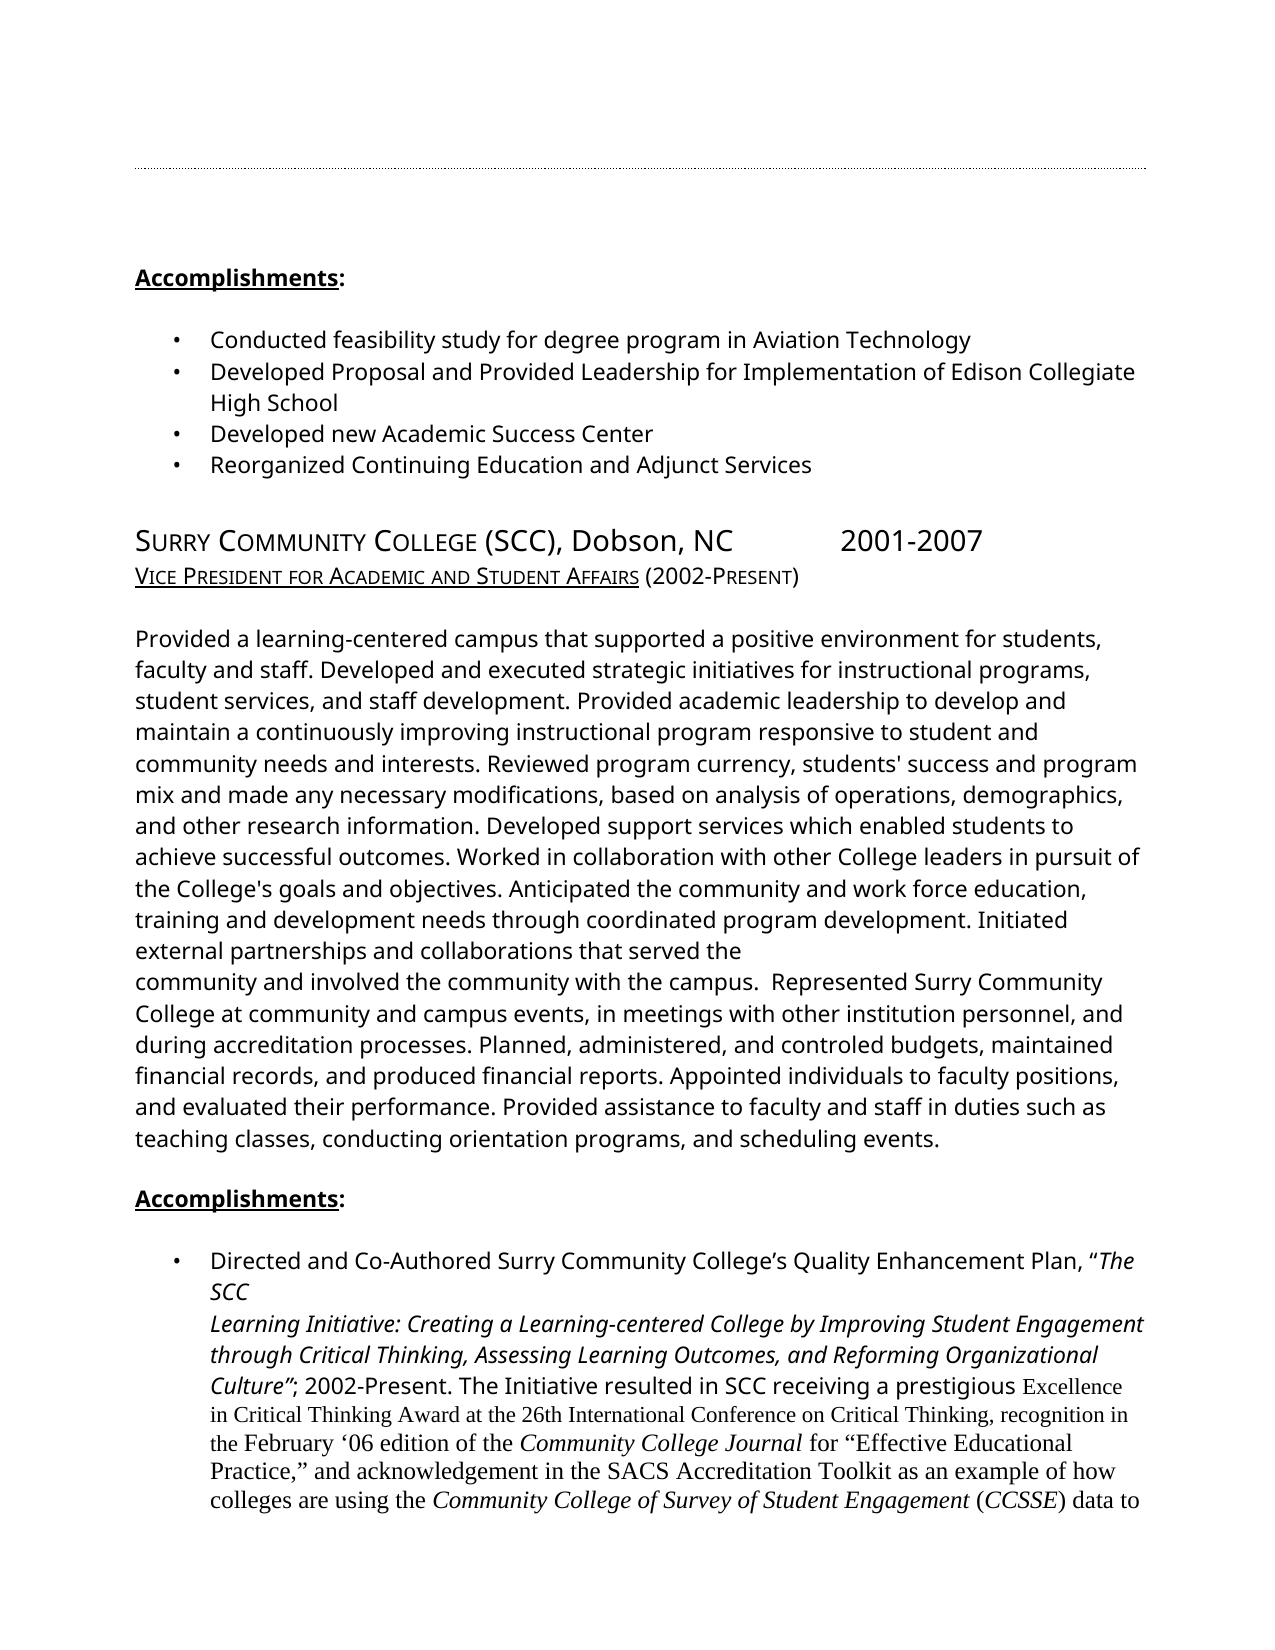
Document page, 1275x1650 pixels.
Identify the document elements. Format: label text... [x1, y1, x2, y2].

list Directed and Co-Authored Surry Community College’s Quality Enhancement Plan, “The SCC [172, 1245, 1146, 1307]
text Learning Initiative: Creating a Learning-centered College by Improving Student Engagement through Critical Thinking, Assessing Learning Outcomes, and Reforming Organizational Culture”; 2002-Present. The Initiative resulted in SCC receiving a prestigious Excellence in Critical Thinking Award at the 26th International Conference on Critical Thinking, recognition in the February ‘06 edition of the Community College Journal for “Effective Educational Practice,” and acknowledgement in the SACS Accreditation Toolkit as an example of how colleges are using the Community College of Survey of Student Engagement (CCSSE) data to [210, 1307, 1146, 1514]
text Surry Community College (SCC), Dobson, NC 2001-2007 [135, 520, 1140, 560]
list Developed Proposal and Provided Leadership for Implementation of Edison Collegiate High School [172, 356, 1146, 418]
list Developed new Academic Success Center [172, 418, 1146, 449]
text Accomplishments: [135, 1182, 1146, 1214]
text community and involved the community with the campus. Represented Surry Community College at community and campus events, in meetings with other institution personnel, and during accreditation processes. Planned, administered, and controled budgets, maintained financial records, and produced financial reports. Appointed individuals to faculty positions, and evaluated their performance. Provided assistance to faculty and staff in duties such as teaching classes, conducting orientation programs, and scheduling events. [135, 966, 1146, 1154]
text Provided a learning-centered campus that supported a positive environment for students, faculty and staff. Developed and executed strategic initiatives for instructional programs, student services, and staff development. Provided academic leadership to develop and maintain a continuously improving instructional program responsive to student and community needs and interests. Reviewed program currency, students' success and program mix and made any necessary modifications, based on analysis of operations, demographics, and other research information. Developed support services which enabled students to achieve successful outcomes. Worked in collaboration with other College leaders in pursuit of the College's goals and objectives. Anticipated the community and work force education, training and development needs through coordinated program development. Initiated external partnerships and collaborations that served the [135, 622, 1146, 966]
text Vice President for Academic and Student Affairs (2002-Present) [135, 560, 1140, 591]
list Conducted feasibility study for degree program in Aviation Technology [172, 324, 1146, 356]
list Reorganized Continuing Education and Adjunct Services [172, 449, 1146, 481]
text Accomplishments: [135, 262, 1146, 293]
